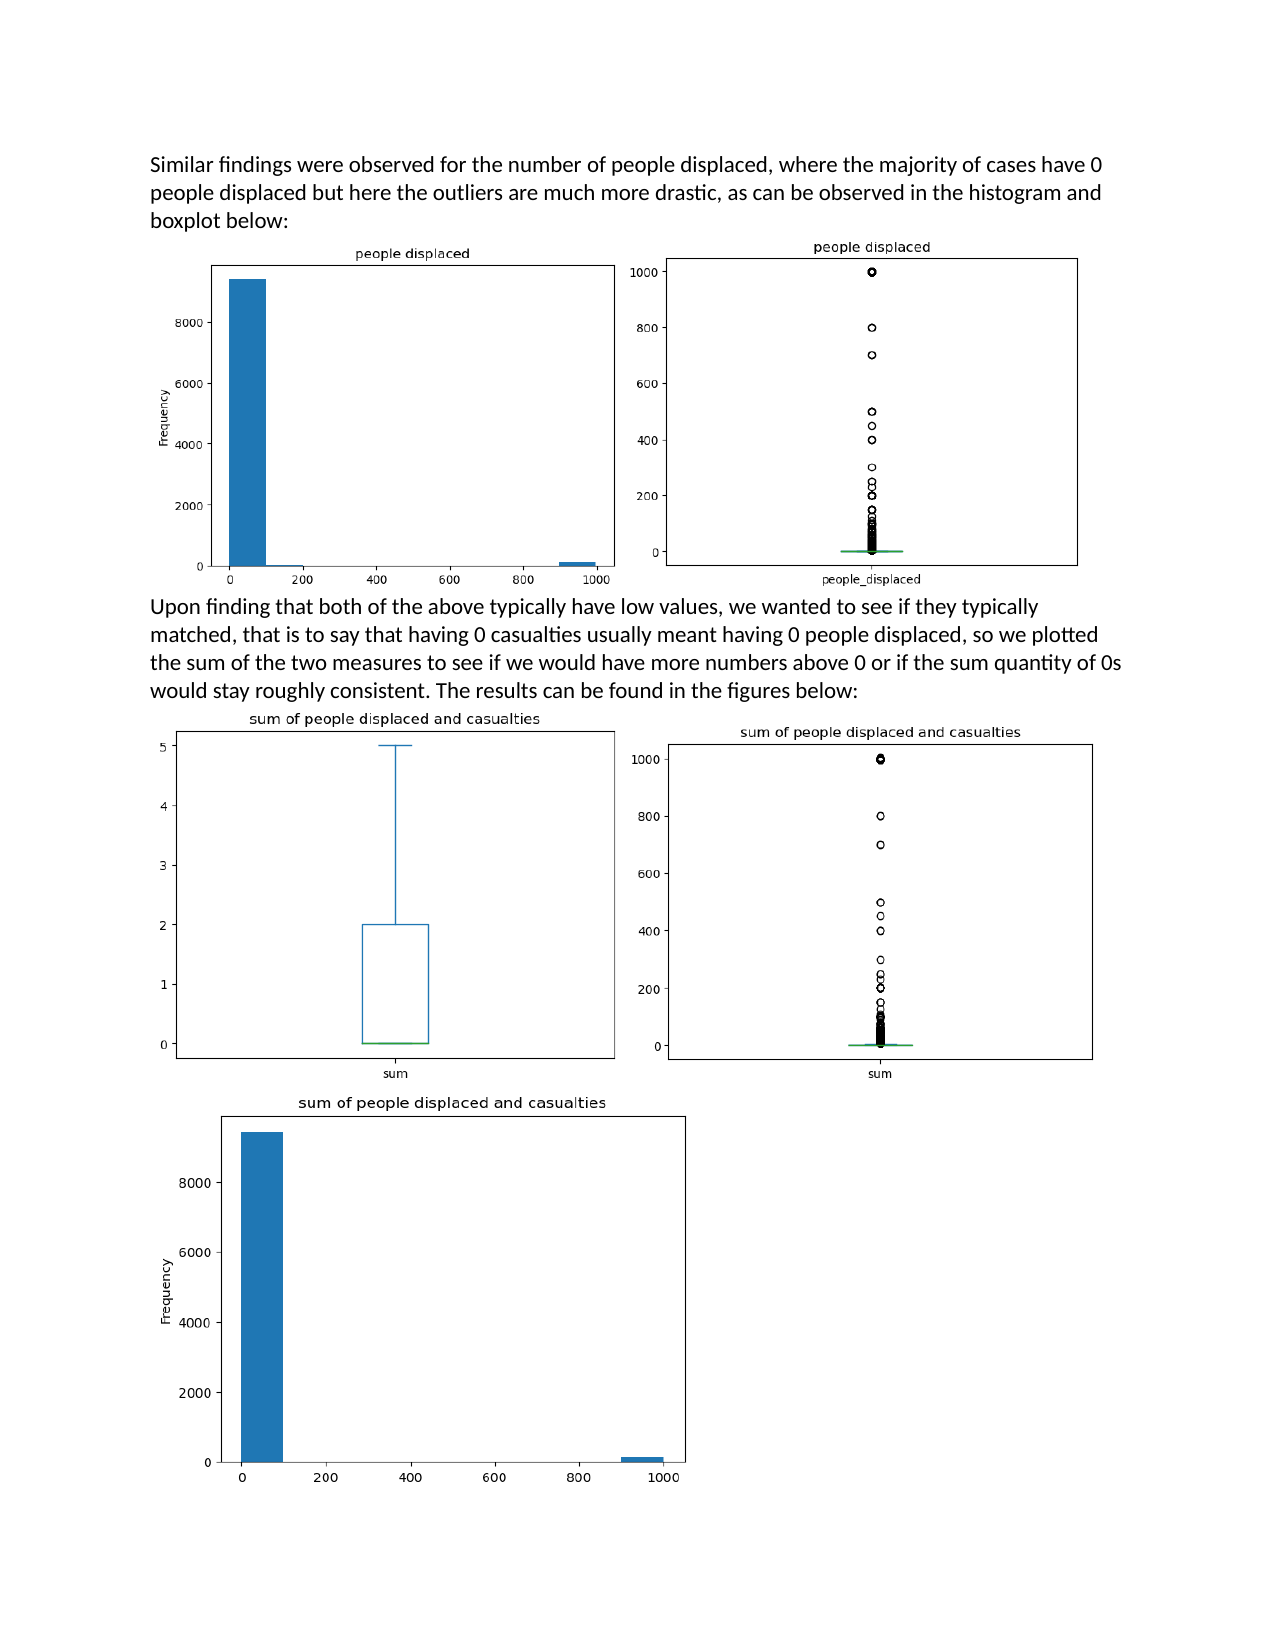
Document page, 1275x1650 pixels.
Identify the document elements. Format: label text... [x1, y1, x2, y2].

text Similar findings were observed for the number of people displaced, where the majority of cases have 0 people displaced but here the outliers are much more drastic, as can be observed in the histogram and boxplot below: [150, 150, 1125, 234]
text Upon finding that both of the above typically have low values, we wanted to see if they typically matched, that is to say that having 0 casualties usually meant having 0 people displaced, so we plotted the sum of the two measures to see if we would have more numbers above 0 or if the sum quantity of 0s would stay roughly consistent. The results can be found in the figures below: [150, 592, 1125, 704]
picture [150, 234, 1084, 593]
picture [150, 704, 1100, 1493]
